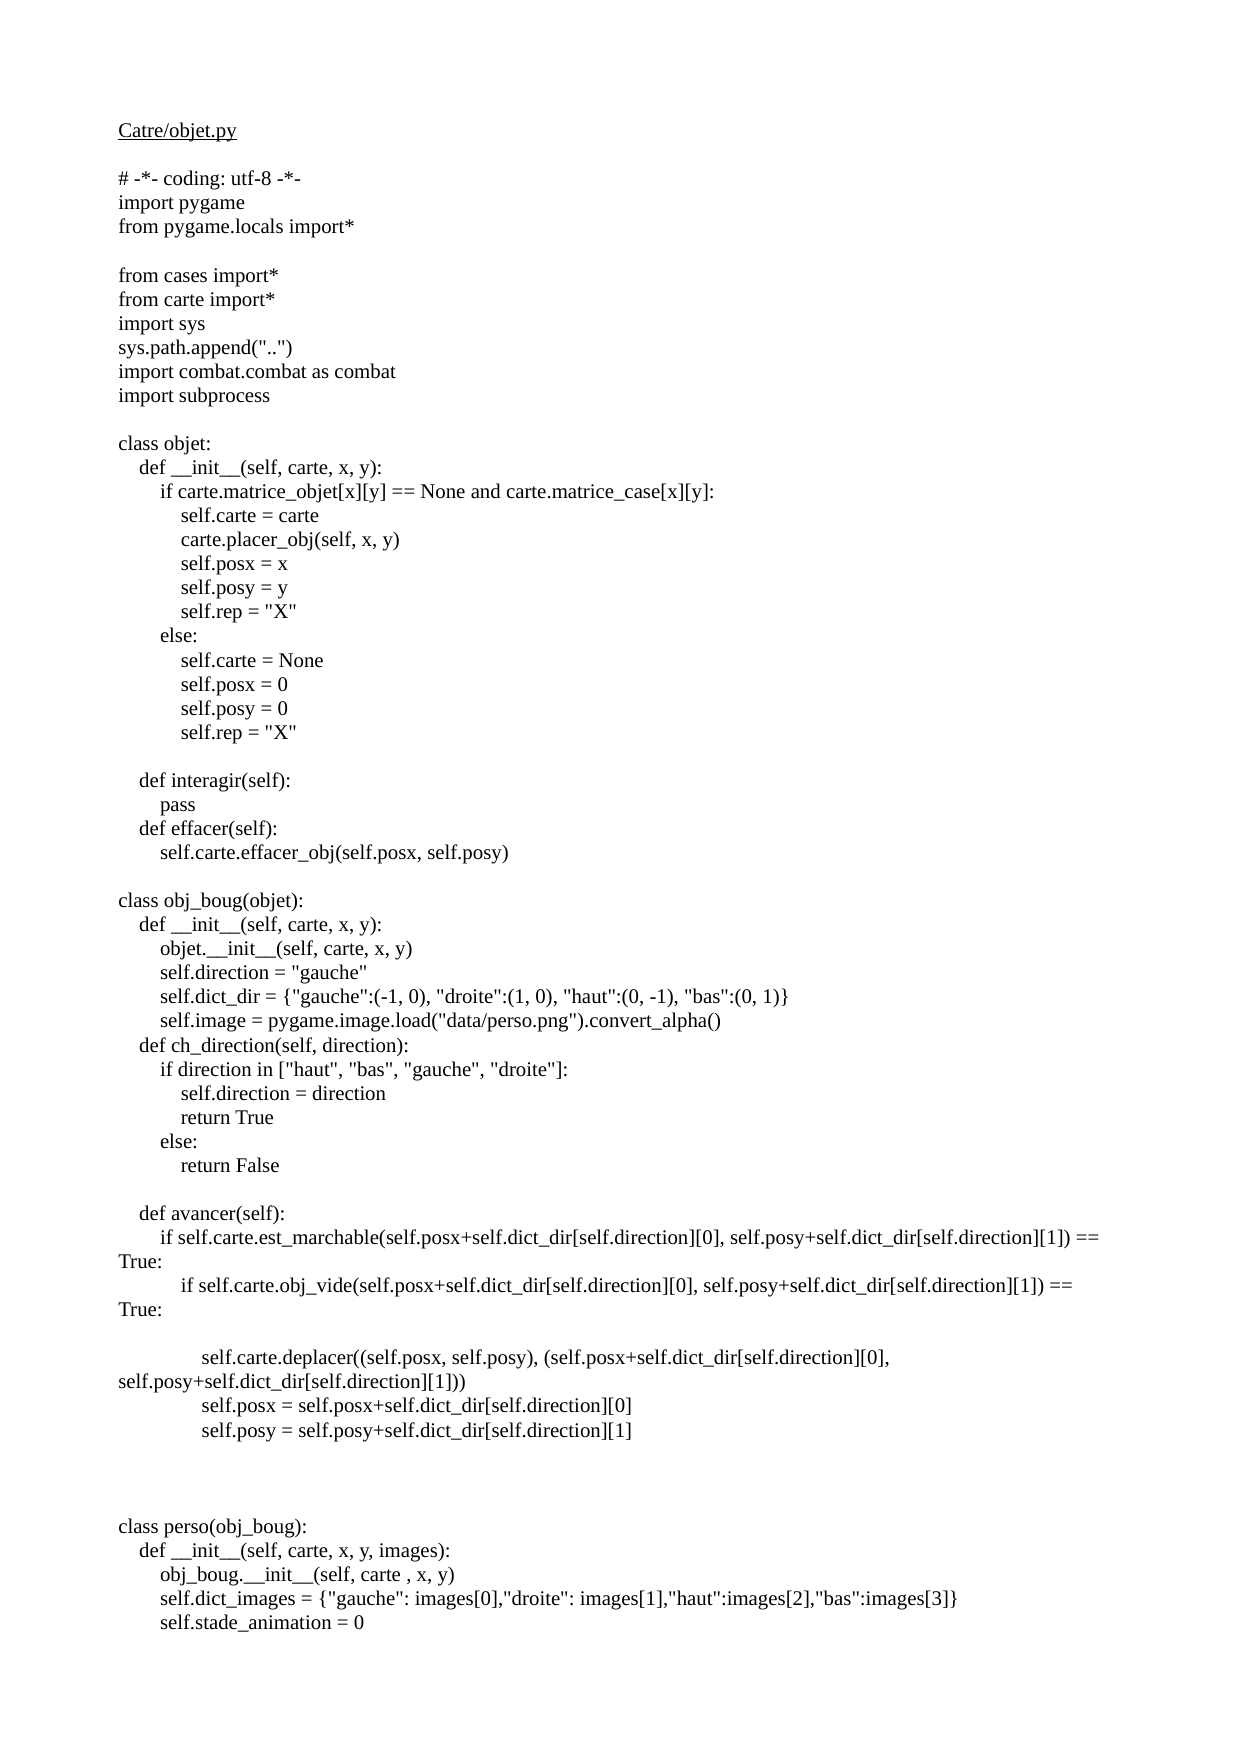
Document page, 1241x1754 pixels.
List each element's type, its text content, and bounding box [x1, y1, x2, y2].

text if self.carte.obj_vide(self.posx+self.dict_dir[self.direction][0], self.posy+self.dict_dir[self.direction][1]) == True: [118, 1273, 1122, 1321]
text class perso(obj_boug): [118, 1514, 1122, 1538]
text def __init__(self, carte, x, y, images): [118, 1538, 1122, 1562]
text self.dict_images = {"gauche": images[0],"droite": images[1],"haut":images[2],"bas":images[3]} [118, 1586, 1122, 1610]
text class obj_boug(objet): [118, 888, 1122, 912]
text import combat.combat as combat [118, 359, 1122, 383]
text if direction in ["haut", "bas", "gauche", "droite"]: [118, 1057, 1122, 1081]
text self.posy = y [118, 575, 1122, 599]
text self.direction = direction [118, 1081, 1122, 1105]
text self.posy = 0 [118, 696, 1122, 720]
text self.rep = "X" [118, 720, 1122, 744]
text def interagir(self): [118, 768, 1122, 792]
text def __init__(self, carte, x, y): [118, 912, 1122, 936]
text self.carte.effacer_obj(self.posx, self.posy) [118, 840, 1122, 864]
text if carte.matrice_objet[x][y] == None and carte.matrice_case[x][y]: [118, 479, 1122, 503]
text self.image = pygame.image.load("data/perso.png").convert_alpha() [118, 1008, 1122, 1032]
text self.posx = x [118, 551, 1122, 575]
text return True [118, 1105, 1122, 1129]
text def ch_direction(self, direction): [118, 1032, 1122, 1057]
text def effacer(self): [118, 816, 1122, 840]
text self.dict_dir = {"gauche":(-1, 0), "droite":(1, 0), "haut":(0, -1), "bas":(0, 1)} [118, 984, 1122, 1008]
text def __init__(self, carte, x, y): [118, 455, 1122, 479]
text self.posy = self.posy+self.dict_dir[self.direction][1] [118, 1417, 1122, 1442]
text self.posx = self.posx+self.dict_dir[self.direction][0] [118, 1393, 1122, 1417]
text self.direction = "gauche" [118, 960, 1122, 984]
text self.posx = 0 [118, 672, 1122, 696]
text self.stade_animation = 0 [118, 1610, 1122, 1634]
text import sys [118, 311, 1122, 335]
text class objet: [118, 431, 1122, 455]
text sys.path.append("..") [118, 335, 1122, 359]
text def avancer(self): [118, 1201, 1122, 1225]
text carte.placer_obj(self, x, y) [118, 527, 1122, 551]
text self.carte = None [118, 647, 1122, 672]
text pass [118, 792, 1122, 816]
text import pygame [118, 190, 1122, 214]
text self.carte = carte [118, 503, 1122, 527]
text self.carte.deplacer((self.posx, self.posy), (self.posx+self.dict_dir[self.direction][0], self.posy+self.dict_dir[self.direction][1])) [118, 1345, 1122, 1393]
text return False [118, 1153, 1122, 1177]
text if self.carte.est_marchable(self.posx+self.dict_dir[self.direction][0], self.posy+self.dict_dir[self.direction][1]) == True: [118, 1225, 1122, 1273]
text import subprocess [118, 383, 1122, 407]
text from pygame.locals import* [118, 214, 1122, 238]
text else: [118, 623, 1122, 647]
text self.rep = "X" [118, 599, 1122, 623]
text else: [118, 1129, 1122, 1153]
text Catre/objet.py [118, 118, 1122, 142]
text obj_boug.__init__(self, carte , x, y) [118, 1562, 1122, 1586]
text from carte import* [118, 287, 1122, 311]
text # -*- coding: utf-8 -*- [118, 166, 1122, 190]
text from cases import* [118, 262, 1122, 287]
text objet.__init__(self, carte, x, y) [118, 936, 1122, 960]
